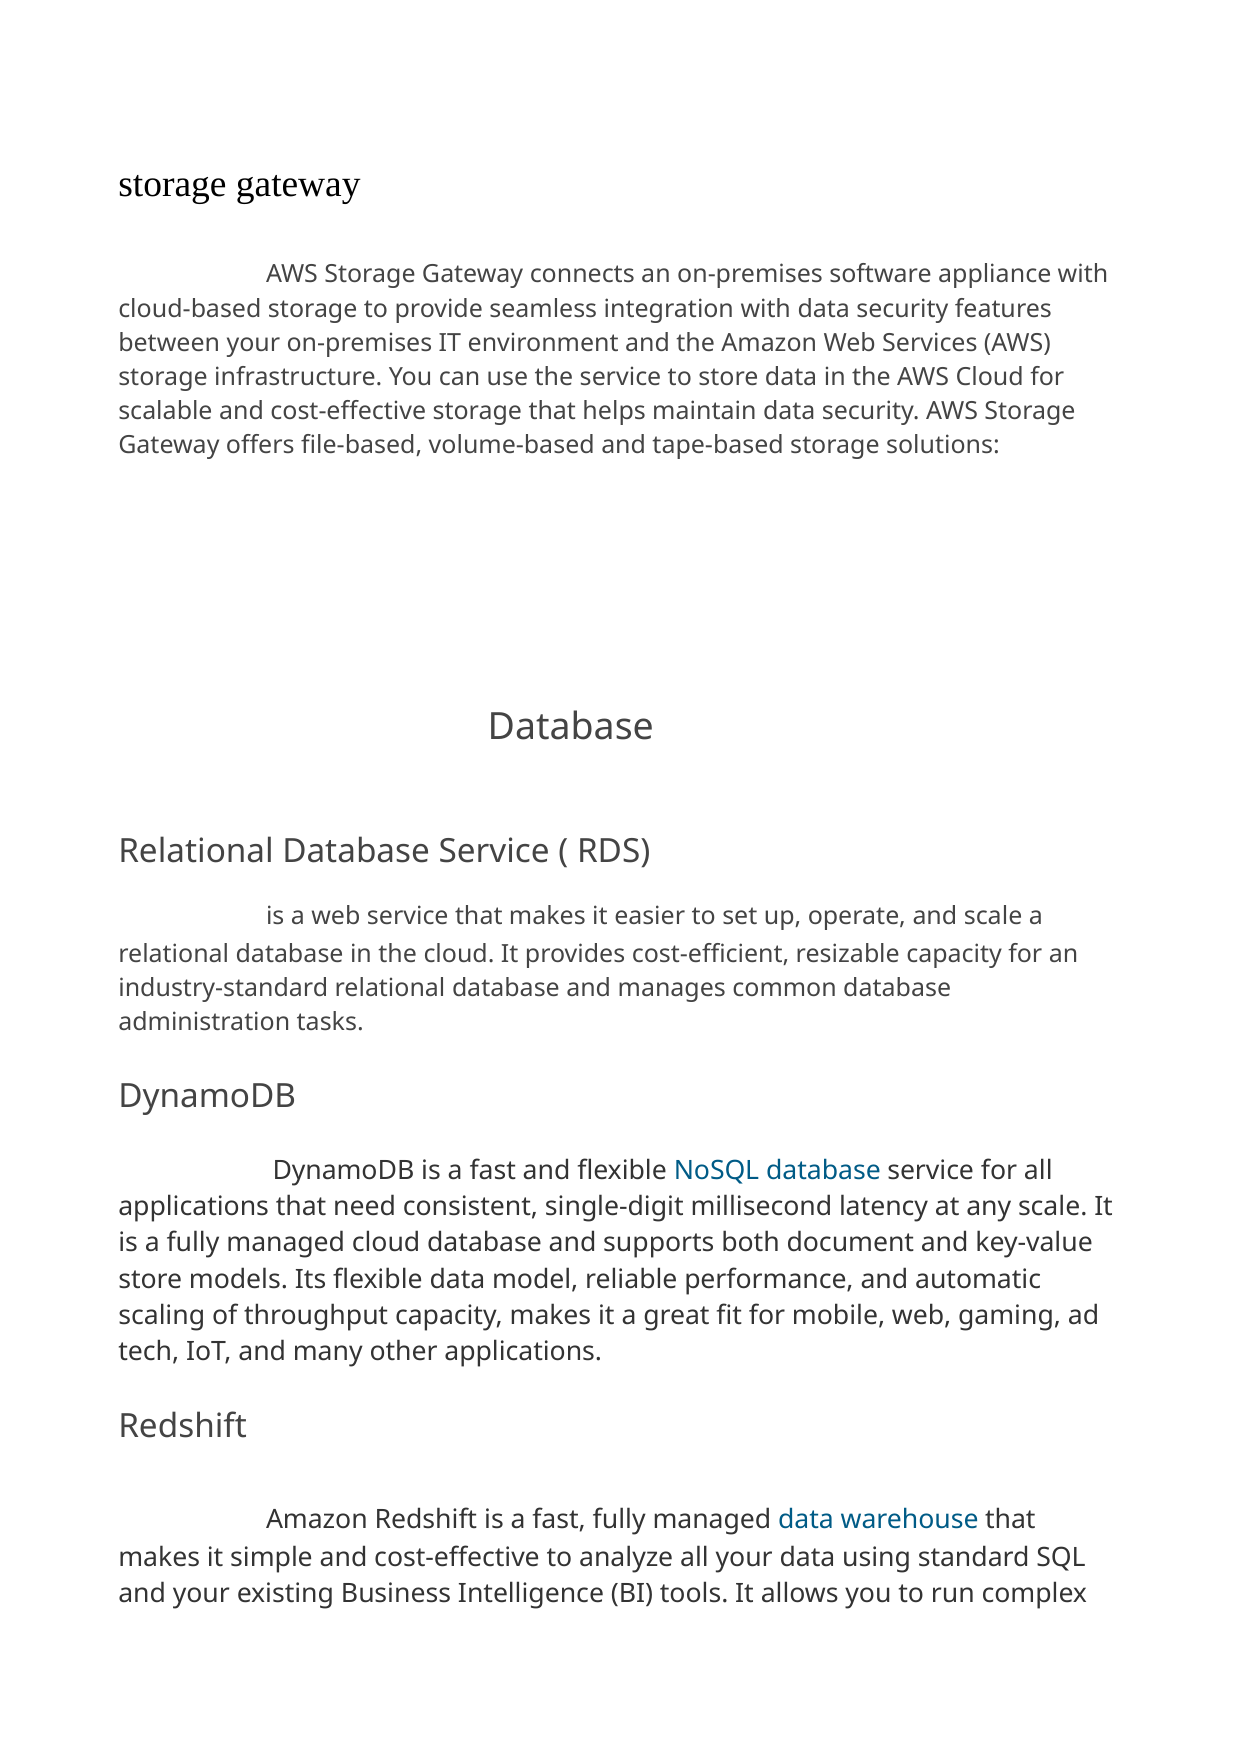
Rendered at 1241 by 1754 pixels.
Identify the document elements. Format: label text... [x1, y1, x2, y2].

text Redshift [118, 1402, 1122, 1447]
text AWS Storage Gateway connects an on-premises software appliance with cloud-based storage to provide seamless integration with data security features between your on-premises IT environment and the Amazon Web Services (AWS) storage infrastructure. You can use the service to store data in the AWS Cloud for scalable and cost-effective storage that helps maintain data security. AWS Storage Gateway offers file-based, volume-based and tape-based storage solutions: [118, 247, 1122, 461]
subtitle Relational Database Service ( RDS) [118, 826, 1122, 872]
text Amazon Redshift is a fast, fully managed data warehouse that makes it simple and cost-effective to analyze all your data using standard SQL and your existing Business Intelligence (BI) tools. It allows you to run complex [118, 1493, 1122, 1611]
text Database [118, 699, 1122, 750]
text storage gateway [118, 161, 1122, 204]
text is a web service that makes it easier to set up, operate, and scale a relational database in the cloud. It provides cost-efficient, resizable capacity for an industry-standard relational database and manages common database administration tasks. [118, 884, 1122, 1038]
text DynamoDB [118, 1072, 1122, 1117]
text DynamoDB is a fast and flexible NoSQL database service for all applications that need consistent, single-digit millisecond latency at any scale. It is a fully managed cloud database and supports both document and key-value store models. Its flexible data model, reliable performance, and automatic scaling of throughput capacity, makes it a great fit for mobile, web, gaming, ad tech, IoT, and many other applications. [118, 1151, 1122, 1368]
